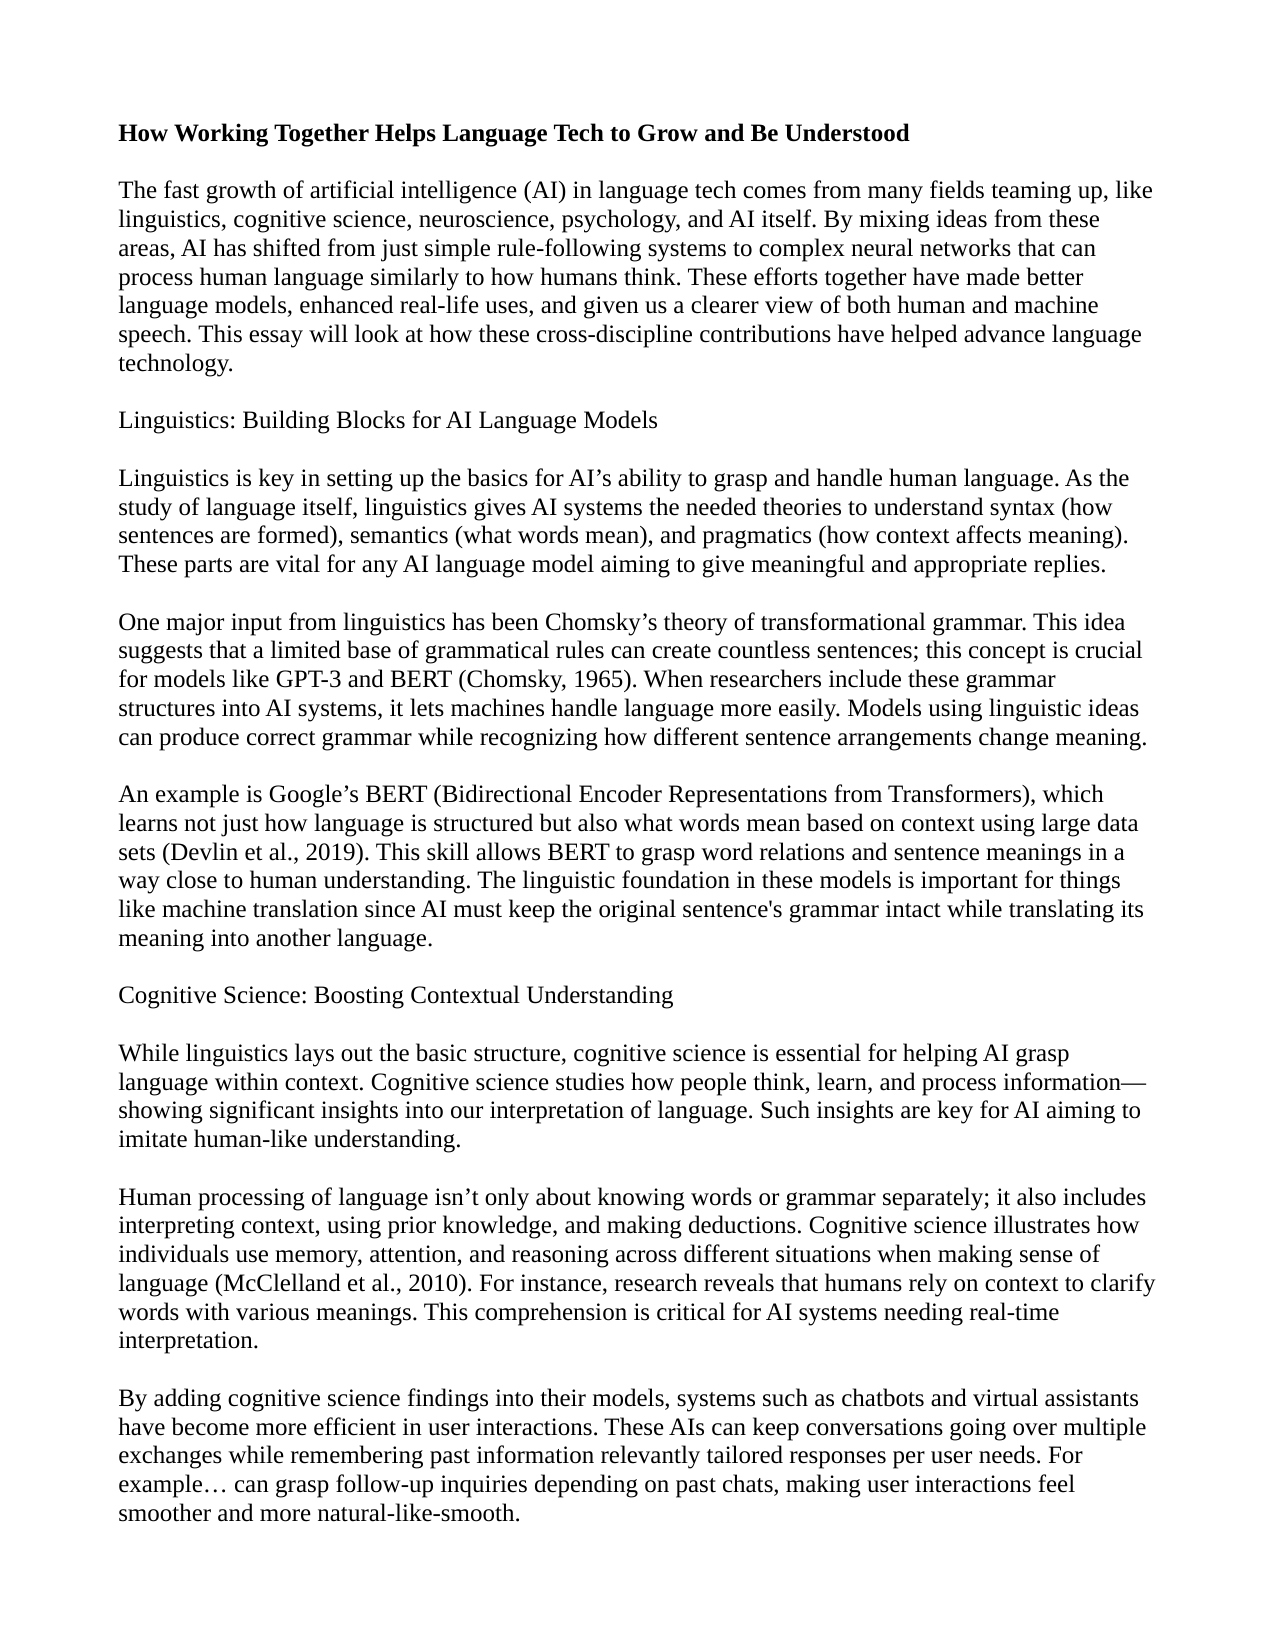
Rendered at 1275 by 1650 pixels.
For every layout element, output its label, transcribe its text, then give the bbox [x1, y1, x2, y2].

text The fast growth of artificial intelligence (AI) in language tech comes from many fields teaming up, like linguistics, cognitive science, neuroscience, psychology, and AI itself. By mixing ideas from these areas, AI has shifted from just simple rule-following systems to complex neural networks that can process human language similarly to how humans think. These efforts together have made better language models, enhanced real-life uses, and given us a clearer view of both human and machine speech. This essay will look at how these cross-discipline contributions have helped advance language technology. [118, 176, 1157, 377]
text One major input from linguistics has been Chomsky’s theory of transformational grammar. This idea suggests that a limited base of grammatical rules can create countless sentences; this concept is crucial for models like GPT-3 and BERT (Chomsky, 1965). When researchers include these grammar structures into AI systems, it lets machines handle language more easily. Models using linguistic ideas can produce correct grammar while recognizing how different sentence arrangements change meaning. [118, 607, 1157, 751]
text An example is Google’s BERT (Bidirectional Encoder Representations from Transformers), which learns not just how language is structured but also what words mean based on context using large data sets (Devlin et al., 2019). This skill allows BERT to grasp word relations and sentence meanings in a way close to human understanding. The linguistic foundation in these models is important for things like machine translation since AI must keep the original sentence's grammar intact while translating its meaning into another language. [118, 779, 1157, 952]
text Linguistics is key in setting up the basics for AI’s ability to grasp and handle human language. As the study of language itself, linguistics gives AI systems the needed theories to understand syntax (how sentences are formed), semantics (what words mean), and pragmatics (how context affects meaning). These parts are vital for any AI language model aiming to give meaningful and appropriate replies. [118, 463, 1157, 578]
text While linguistics lays out the basic structure, cognitive science is essential for helping AI grasp language within context. Cognitive science studies how people think, learn, and process information—showing significant insights into our interpretation of language. Such insights are key for AI aiming to imitate human-like understanding. [118, 1038, 1157, 1153]
text How Working Together Helps Language Tech to Grow and Be Understood [118, 118, 1157, 147]
text By adding cognitive science findings into their models, systems such as chatbots and virtual assistants have become more efficient in user interactions. These AIs can keep conversations going over multiple exchanges while remembering past information relevantly tailored responses per user needs. For example… can grasp follow-up inquiries depending on past chats, making user interactions feel smoother and more natural-like-smooth. [118, 1383, 1157, 1527]
text Human processing of language isn’t only about knowing words or grammar separately; it also includes interpreting context, using prior knowledge, and making deductions. Cognitive science illustrates how individuals use memory, attention, and reasoning across different situations when making sense of language (McClelland et al., 2010). For instance, research reveals that humans rely on context to clarify words with various meanings. This comprehension is critical for AI systems needing real-time interpretation. [118, 1182, 1157, 1354]
text Linguistics: Building Blocks for AI Language Models [118, 406, 1157, 434]
text Cognitive Science: Boosting Contextual Understanding [118, 981, 1157, 1009]
